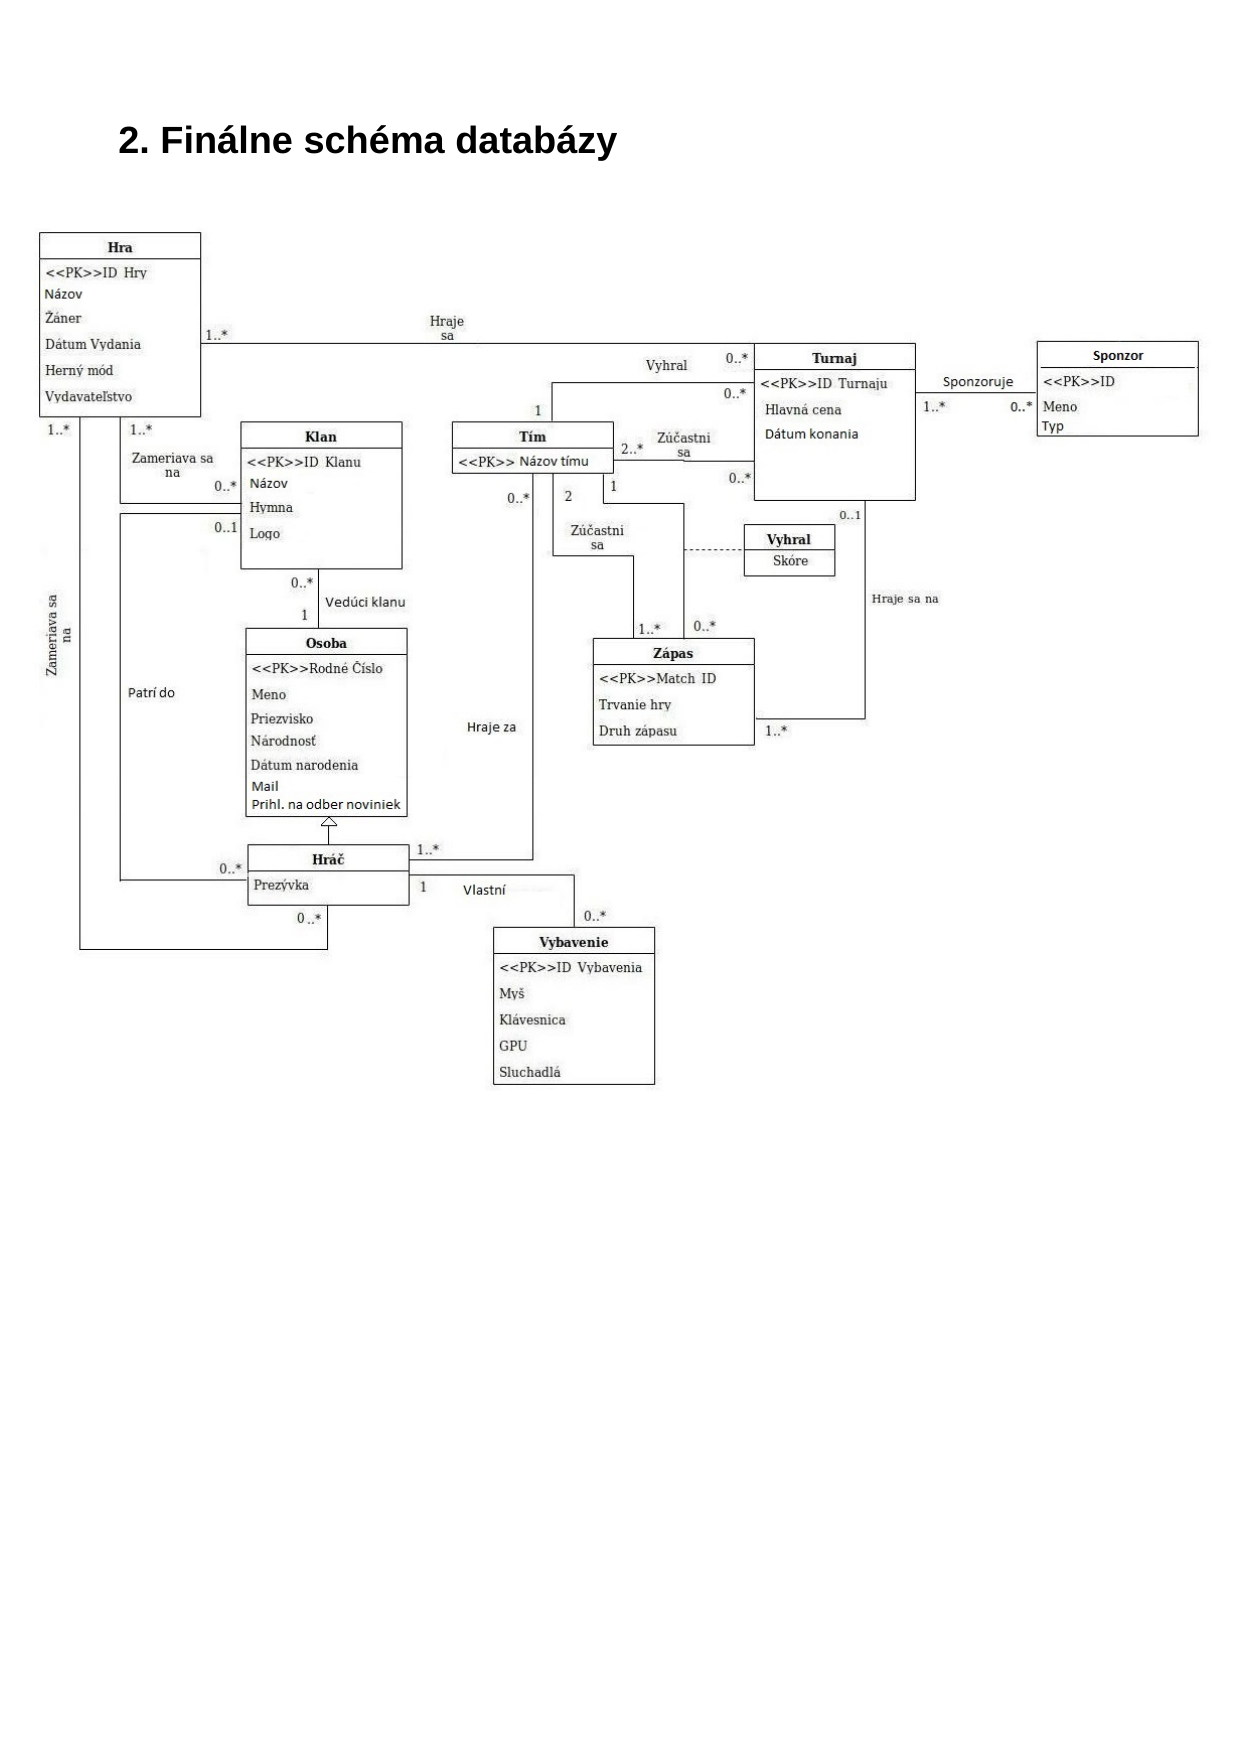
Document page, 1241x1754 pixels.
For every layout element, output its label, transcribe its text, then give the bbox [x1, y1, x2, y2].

subtitle 2. Finálne schéma databázy [118, 118, 1122, 162]
picture [18, 212, 1219, 1091]
